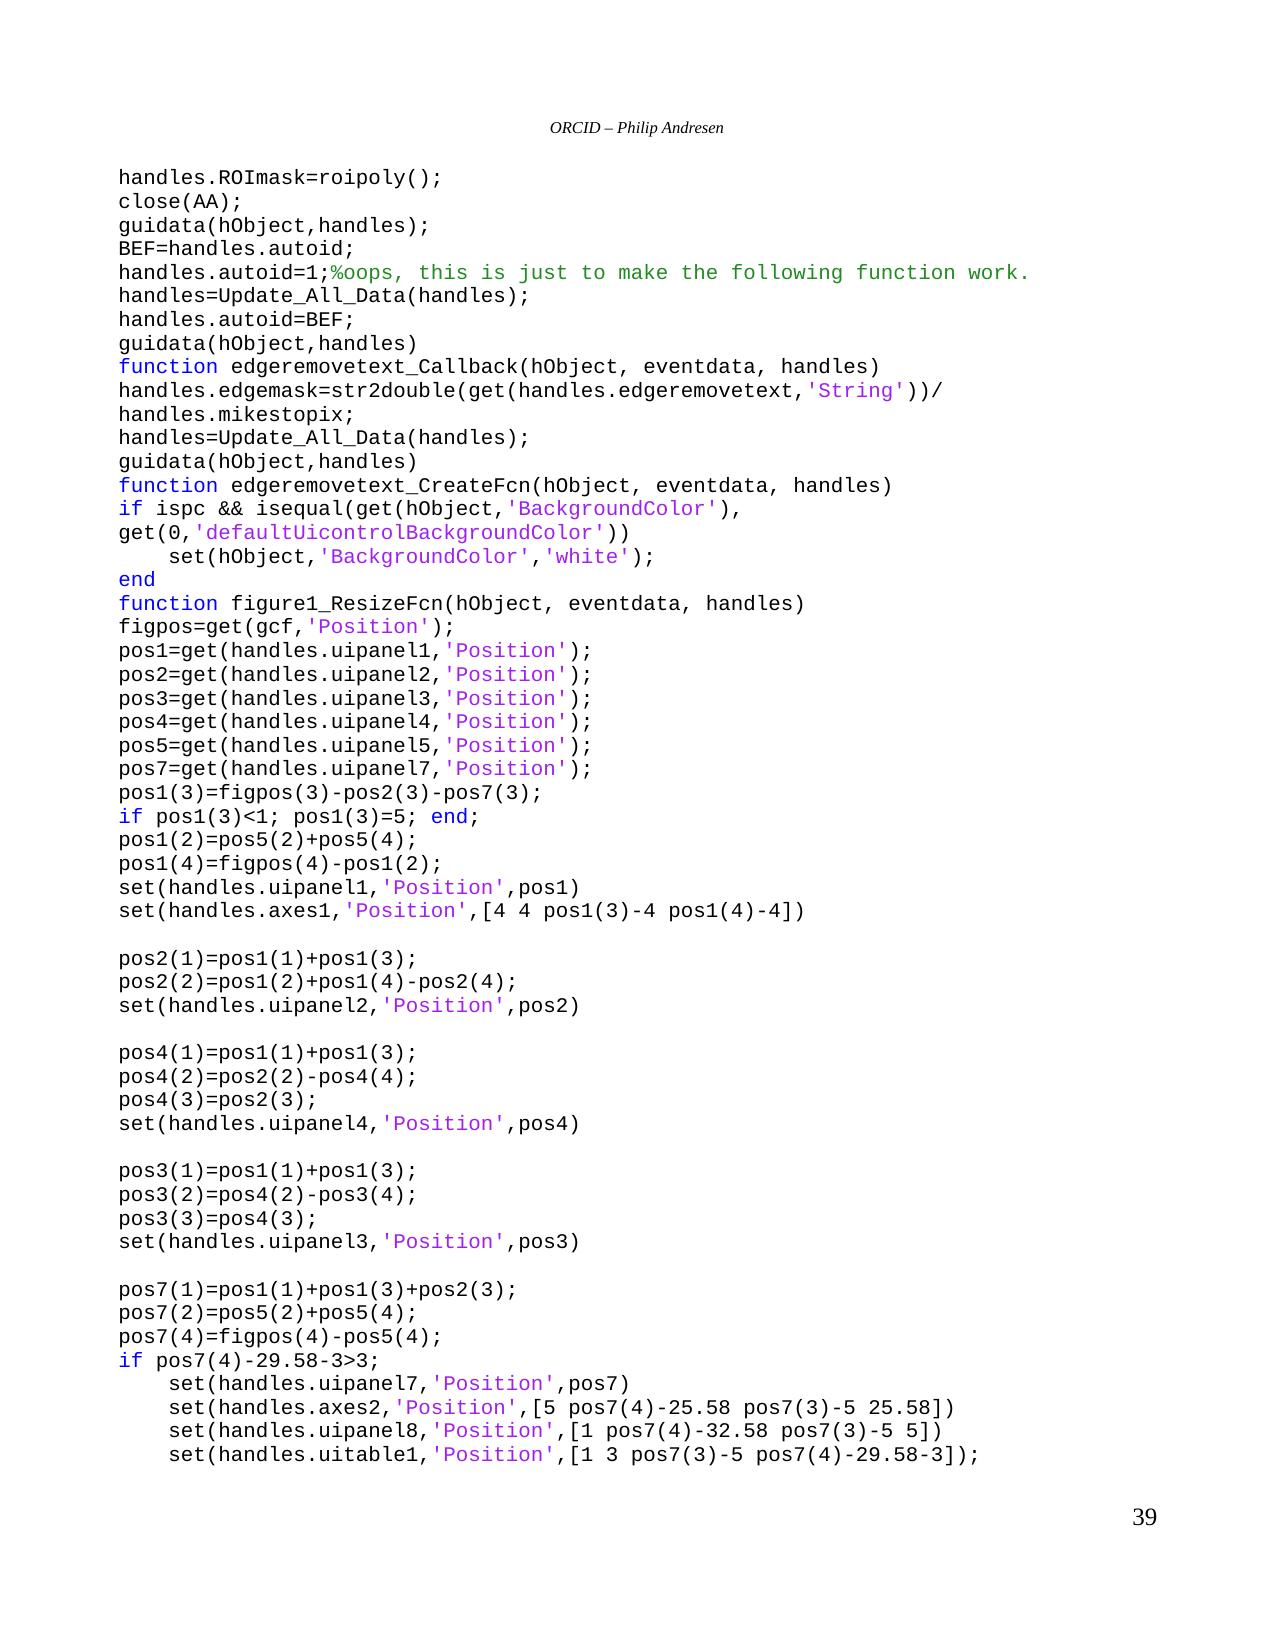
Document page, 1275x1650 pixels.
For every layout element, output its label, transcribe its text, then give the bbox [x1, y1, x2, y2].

text pos7=get(handles.uipanel7,'Position'); [118, 758, 1157, 782]
text if pos1(3)<1; pos1(3)=5; end; [118, 806, 1157, 829]
text pos3(3)=pos4(3); [118, 1208, 1157, 1231]
text handles=Update_All_Data(handles); [118, 427, 1157, 451]
text end [118, 569, 1157, 593]
text set(handles.uipanel2,'Position',pos2) [118, 995, 1157, 1018]
text pos1(3)=figpos(3)-pos2(3)-pos7(3); [118, 782, 1157, 806]
text set(handles.uitable1,'Position',[1 3 pos7(3)-5 pos7(4)-29.58-3]); [118, 1444, 1157, 1468]
text set(hObject,'BackgroundColor','white'); [118, 546, 1157, 569]
text figpos=get(gcf,'Position'); [118, 617, 1157, 640]
text handles.autoid=1;%oops, this is just to make the following function work. [118, 262, 1157, 286]
text pos4=get(handles.uipanel4,'Position'); [118, 711, 1157, 735]
text pos2=get(handles.uipanel2,'Position'); [118, 664, 1157, 687]
text set(handles.uipanel4,'Position',pos4) [118, 1113, 1157, 1137]
text set(handles.axes1,'Position',[4 4 pos1(3)-4 pos1(4)-4]) [118, 900, 1157, 924]
text pos1(2)=pos5(2)+pos5(4); [118, 829, 1157, 853]
text if ispc && isequal(get(hObject,'BackgroundColor'), get(0,'defaultUicontrolBackgroundColor')) [118, 498, 1157, 546]
text pos5=get(handles.uipanel5,'Position'); [118, 735, 1157, 758]
text pos3(1)=pos1(1)+pos1(3); [118, 1160, 1157, 1184]
text function edgeremovetext_Callback(hObject, eventdata, handles) [118, 356, 1157, 380]
text pos7(2)=pos5(2)+pos5(4); [118, 1302, 1157, 1326]
text pos3(2)=pos4(2)-pos3(4); [118, 1184, 1157, 1208]
text guidata(hObject,handles) [118, 451, 1157, 475]
text handles.ROImask=roipoly(); [118, 167, 1157, 191]
text guidata(hObject,handles) [118, 333, 1157, 356]
text function figure1_ResizeFcn(hObject, eventdata, handles) [118, 593, 1157, 617]
text pos4(1)=pos1(1)+pos1(3); [118, 1042, 1157, 1066]
text pos7(1)=pos1(1)+pos1(3)+pos2(3); [118, 1279, 1157, 1302]
text handles.edgemask=str2double(get(handles.edgeremovetext,'String'))/handles.mikestopix; [118, 380, 1157, 427]
text set(handles.uipanel1,'Position',pos1) [118, 877, 1157, 900]
text handles=Update_All_Data(handles); [118, 286, 1157, 309]
text handles.autoid=BEF; [118, 309, 1157, 333]
text close(AA); [118, 191, 1157, 214]
text guidata(hObject,handles); [118, 214, 1157, 238]
text pos4(3)=pos2(3); [118, 1089, 1157, 1113]
text pos3=get(handles.uipanel3,'Position'); [118, 687, 1157, 711]
text pos2(1)=pos1(1)+pos1(3); [118, 948, 1157, 971]
text pos1(4)=figpos(4)-pos1(2); [118, 853, 1157, 877]
text pos7(4)=figpos(4)-pos5(4); [118, 1326, 1157, 1349]
text if pos7(4)-29.58-3>3; [118, 1349, 1157, 1373]
text function edgeremovetext_CreateFcn(hObject, eventdata, handles) [118, 475, 1157, 498]
text set(handles.axes2,'Position',[5 pos7(4)-25.58 pos7(3)-5 25.58]) [118, 1397, 1157, 1421]
text set(handles.uipanel7,'Position',pos7) [118, 1373, 1157, 1397]
text set(handles.uipanel3,'Position',pos3) [118, 1231, 1157, 1255]
text BEF=handles.autoid; [118, 238, 1157, 262]
text pos1=get(handles.uipanel1,'Position'); [118, 640, 1157, 664]
text set(handles.uipanel8,'Position',[1 pos7(4)-32.58 pos7(3)-5 5]) [118, 1421, 1157, 1444]
text pos4(2)=pos2(2)-pos4(4); [118, 1066, 1157, 1089]
text pos2(2)=pos1(2)+pos1(4)-pos2(4); [118, 971, 1157, 995]
